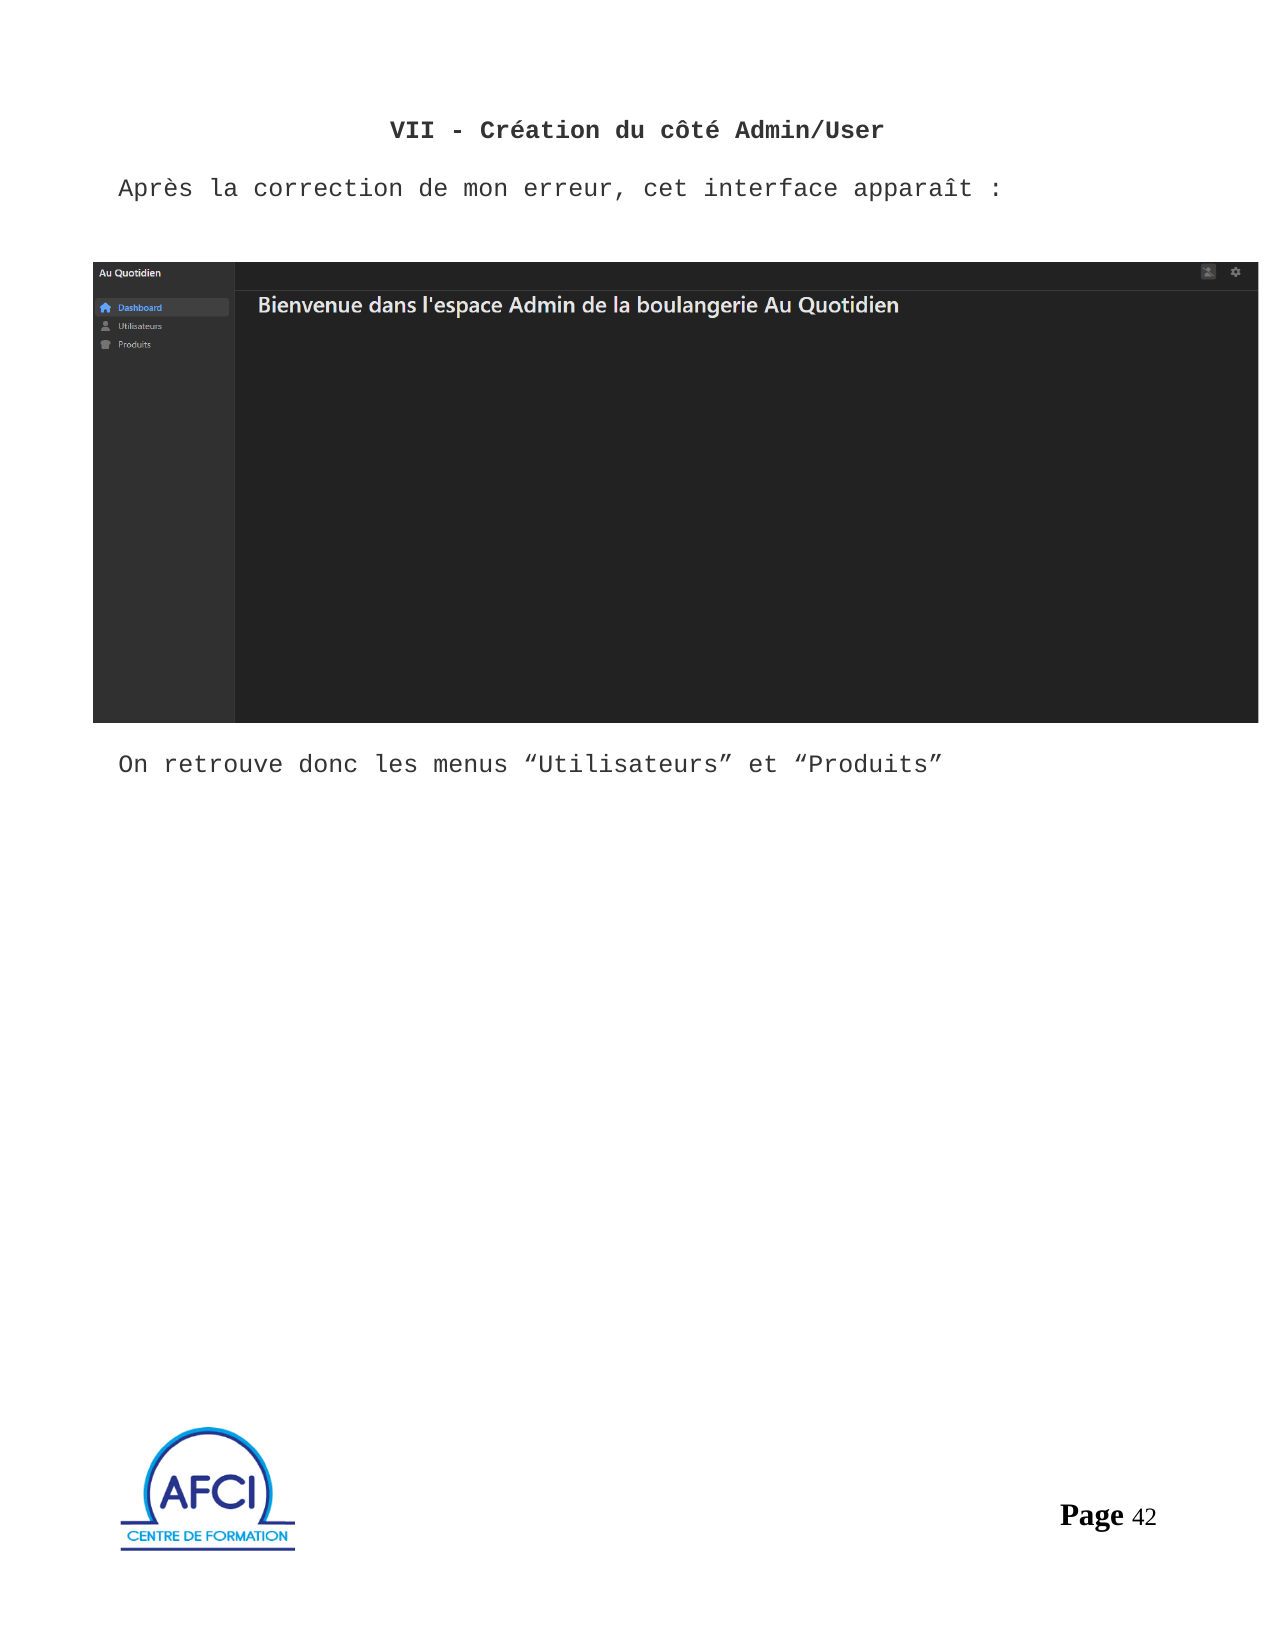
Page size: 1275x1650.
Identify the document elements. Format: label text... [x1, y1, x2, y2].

text Après la correction de mon erreur, cet interface apparaît : [118, 175, 1157, 203]
text VII - Création du côté Admin/User [118, 118, 1157, 146]
picture [120, 1427, 295, 1551]
text On retrouve donc les menus “Utilisateurs” et “Produits” [118, 751, 1157, 780]
picture [93, 262, 1259, 723]
